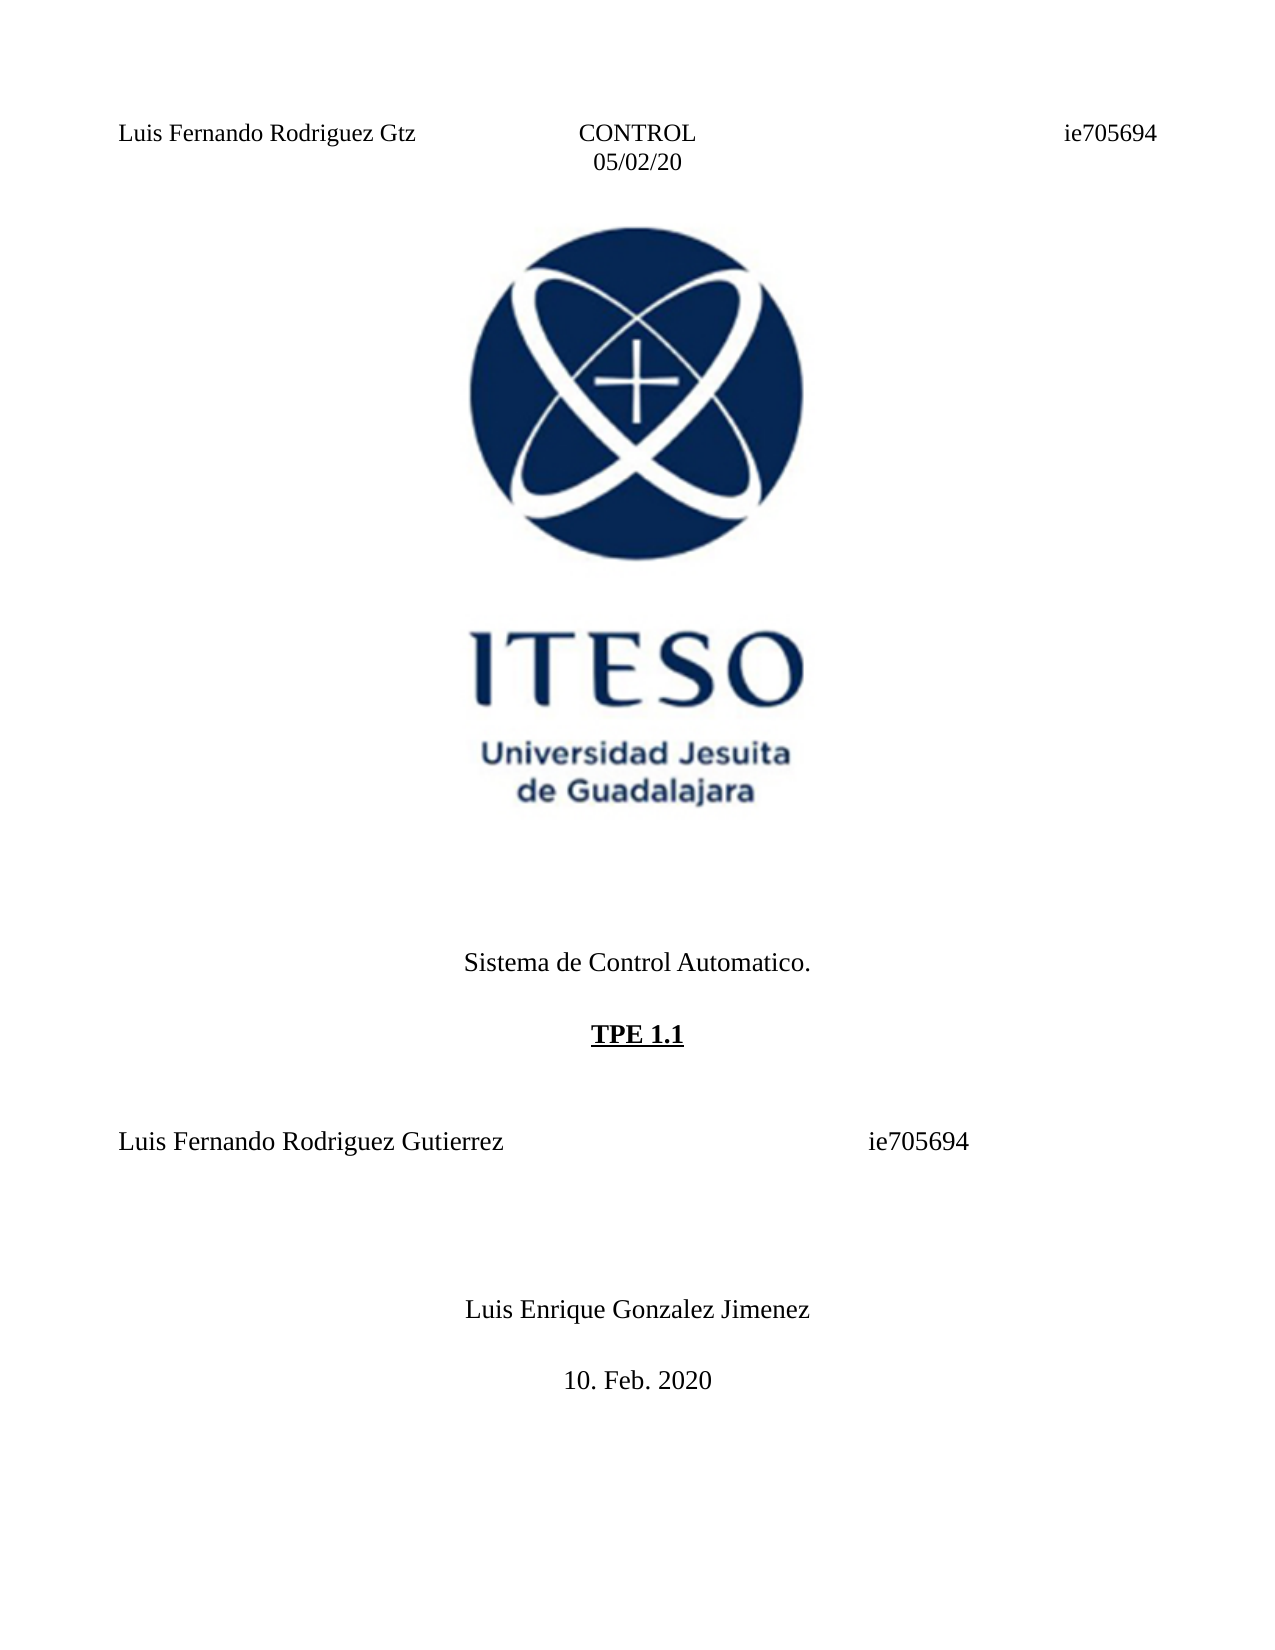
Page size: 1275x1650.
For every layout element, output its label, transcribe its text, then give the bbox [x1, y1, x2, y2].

picture [275, 205, 1001, 835]
text Luis Fernando Rodriguez Gutierrez ie705694 [118, 1125, 1157, 1156]
text 10. Feb. 2020 [118, 1364, 1157, 1396]
text TPE 1.1 [118, 1018, 1157, 1049]
text Sistema de Control Automatico. [118, 946, 1157, 978]
text Luis Enrique Gonzalez Jimenez [118, 1293, 1157, 1324]
